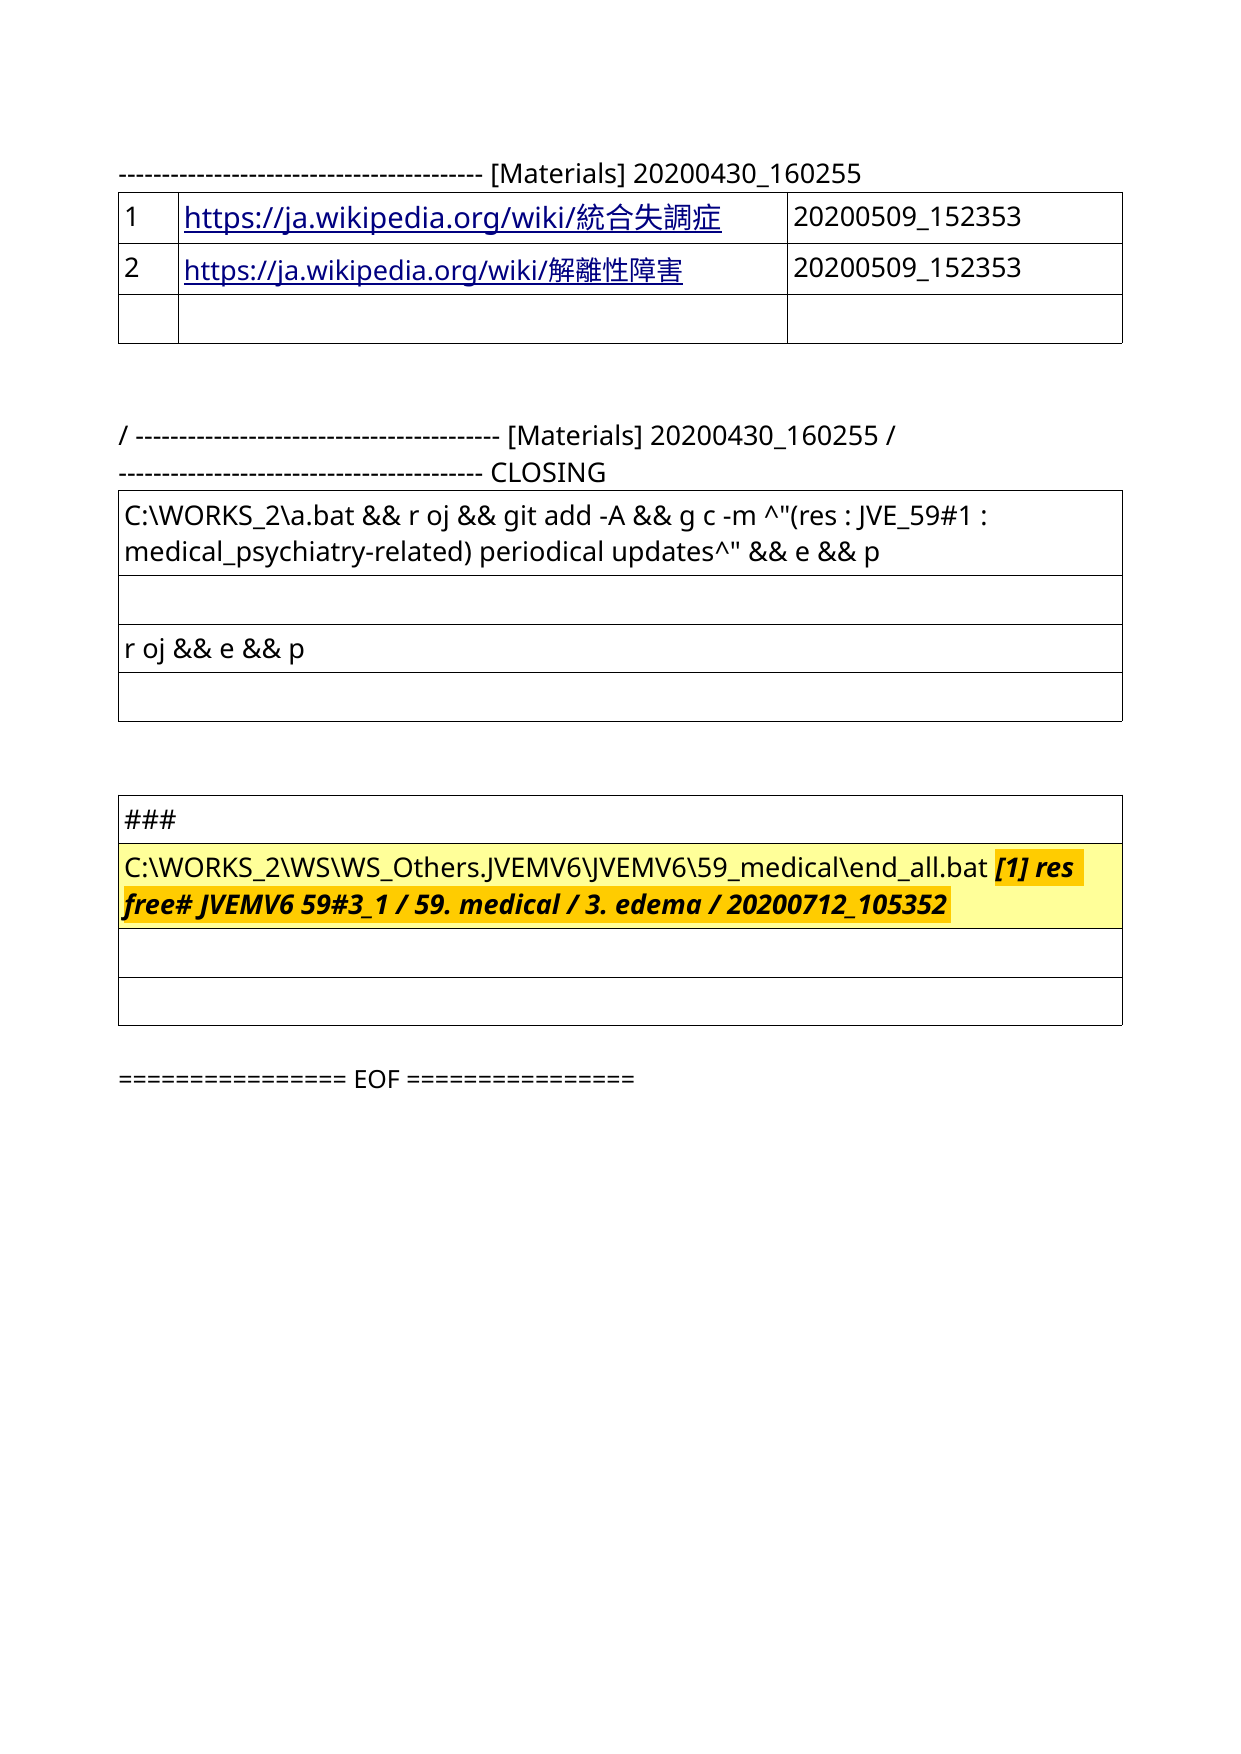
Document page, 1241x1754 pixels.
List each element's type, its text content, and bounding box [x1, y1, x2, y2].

table_cell https://ja.wikipedia.org/wiki/解離性障害 [179, 244, 787, 294]
table_cell 20200509_152353 [788, 244, 1122, 294]
table_header https://ja.wikipedia.org/wiki/統合失調症 [179, 193, 787, 243]
table_cell [179, 295, 787, 342]
table_header 20200509_152353 [788, 193, 1122, 243]
table_cell C:\WORKS_2\WS\WS_Others.JVEMV6\JVEMV6\59_medical\end_all.bat [1] res free# JVEMV6 59#3_1 / 59. medical / 3. edema / 20200712_105352 [119, 844, 1122, 928]
text ================ EOF ================ [118, 1062, 1122, 1096]
text ------------------------------------------ [Materials] 20200430_160255 [118, 155, 1122, 192]
text / ------------------------------------------ [Materials] 20200430_160255 / [118, 416, 1122, 453]
table_header C:\WORKS_2\a.bat && r oj && git add -A && g c -m ^"(res : JVE_59#1 : medical_psychiatry-related) periodical updates^" && e && p [119, 491, 1122, 575]
table_cell [119, 576, 1122, 624]
table_header ### [119, 796, 1122, 843]
table_cell [119, 929, 1122, 977]
table_cell [788, 295, 1122, 342]
table_cell [119, 295, 178, 342]
text ------------------------------------------ CLOSING [118, 453, 1122, 490]
table_cell [119, 978, 1122, 1025]
table_cell [119, 673, 1122, 721]
table_cell 2 [119, 244, 178, 294]
table_cell r oj && e && p [119, 625, 1122, 672]
table_header 1 [119, 193, 178, 243]
